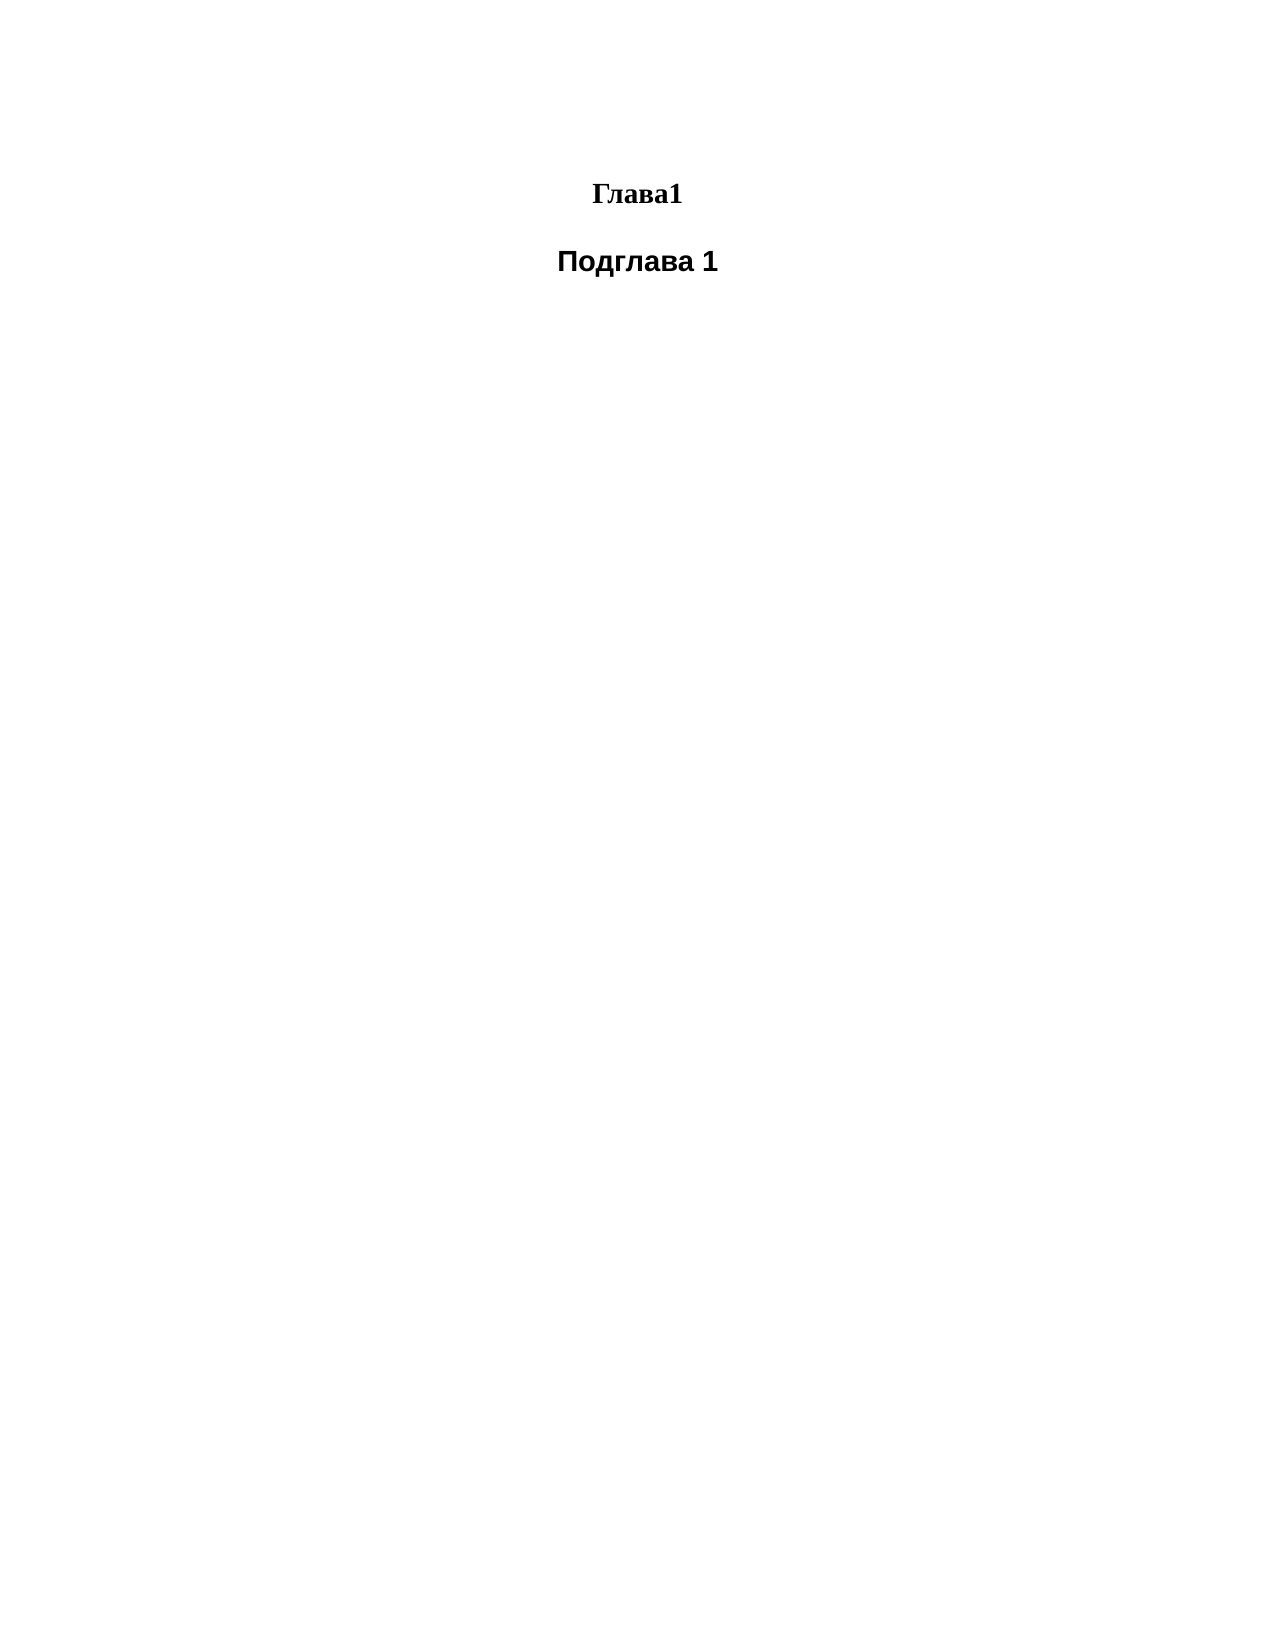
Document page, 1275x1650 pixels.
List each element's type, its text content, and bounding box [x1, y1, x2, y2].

subtitle Подглава 1 [118, 243, 1157, 277]
subtitle Глава1 [118, 143, 1157, 210]
